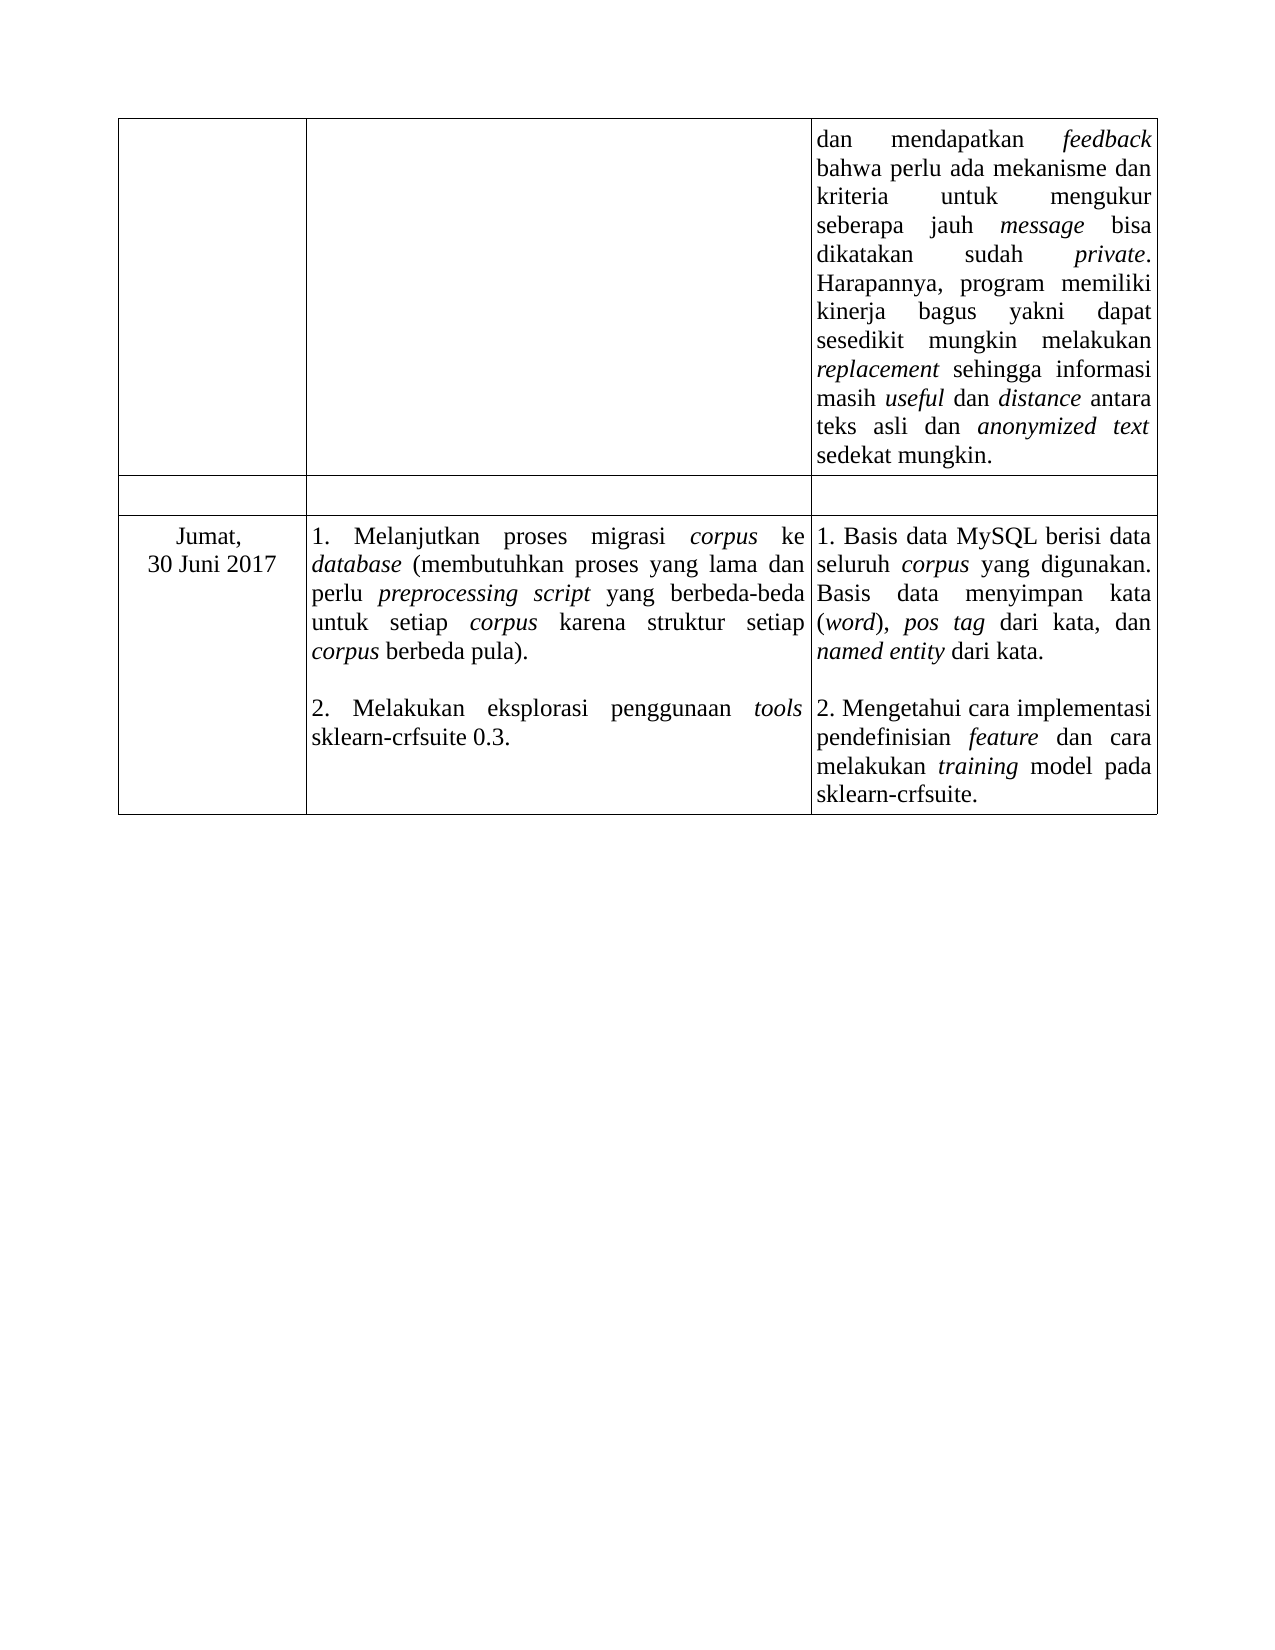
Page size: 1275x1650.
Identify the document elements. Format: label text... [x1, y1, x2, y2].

table_cell 1. Basis data MySQL berisi data seluruh corpus yang digunakan. Basis data menyimpan kata (word), pos tag dari kata, dan named entity dari kata. 2. Mengetahui cara implementasi pendefinisian feature dan cara melakukan training model pada sklearn-crfsuite. [812, 516, 1157, 814]
table_cell [812, 476, 1157, 515]
table_cell [119, 119, 306, 475]
table_cell [307, 119, 811, 475]
table_cell [119, 476, 306, 515]
table_cell [307, 476, 811, 515]
table_cell 1. Melanjutkan proses migrasi corpus ke database (membutuhkan proses yang lama dan perlu preprocessing script yang berbeda-beda untuk setiap corpus karena struktur setiap corpus berbeda pula). 2. Melakukan eksplorasi penggunaan tools sklearn-crfsuite 0.3. [307, 516, 811, 814]
table_cell dan mendapatkan feedback bahwa perlu ada mekanisme dan kriteria untuk mengukur seberapa jauh message bisa dikatakan sudah private. Harapannya, program memiliki kinerja bagus yakni dapat sesedikit mungkin melakukan replacement sehingga informasi masih useful dan distance antara teks asli dan anonymized text sedekat mungkin. [812, 119, 1157, 475]
table_cell Jumat, 30 Juni 2017 [119, 516, 306, 814]
